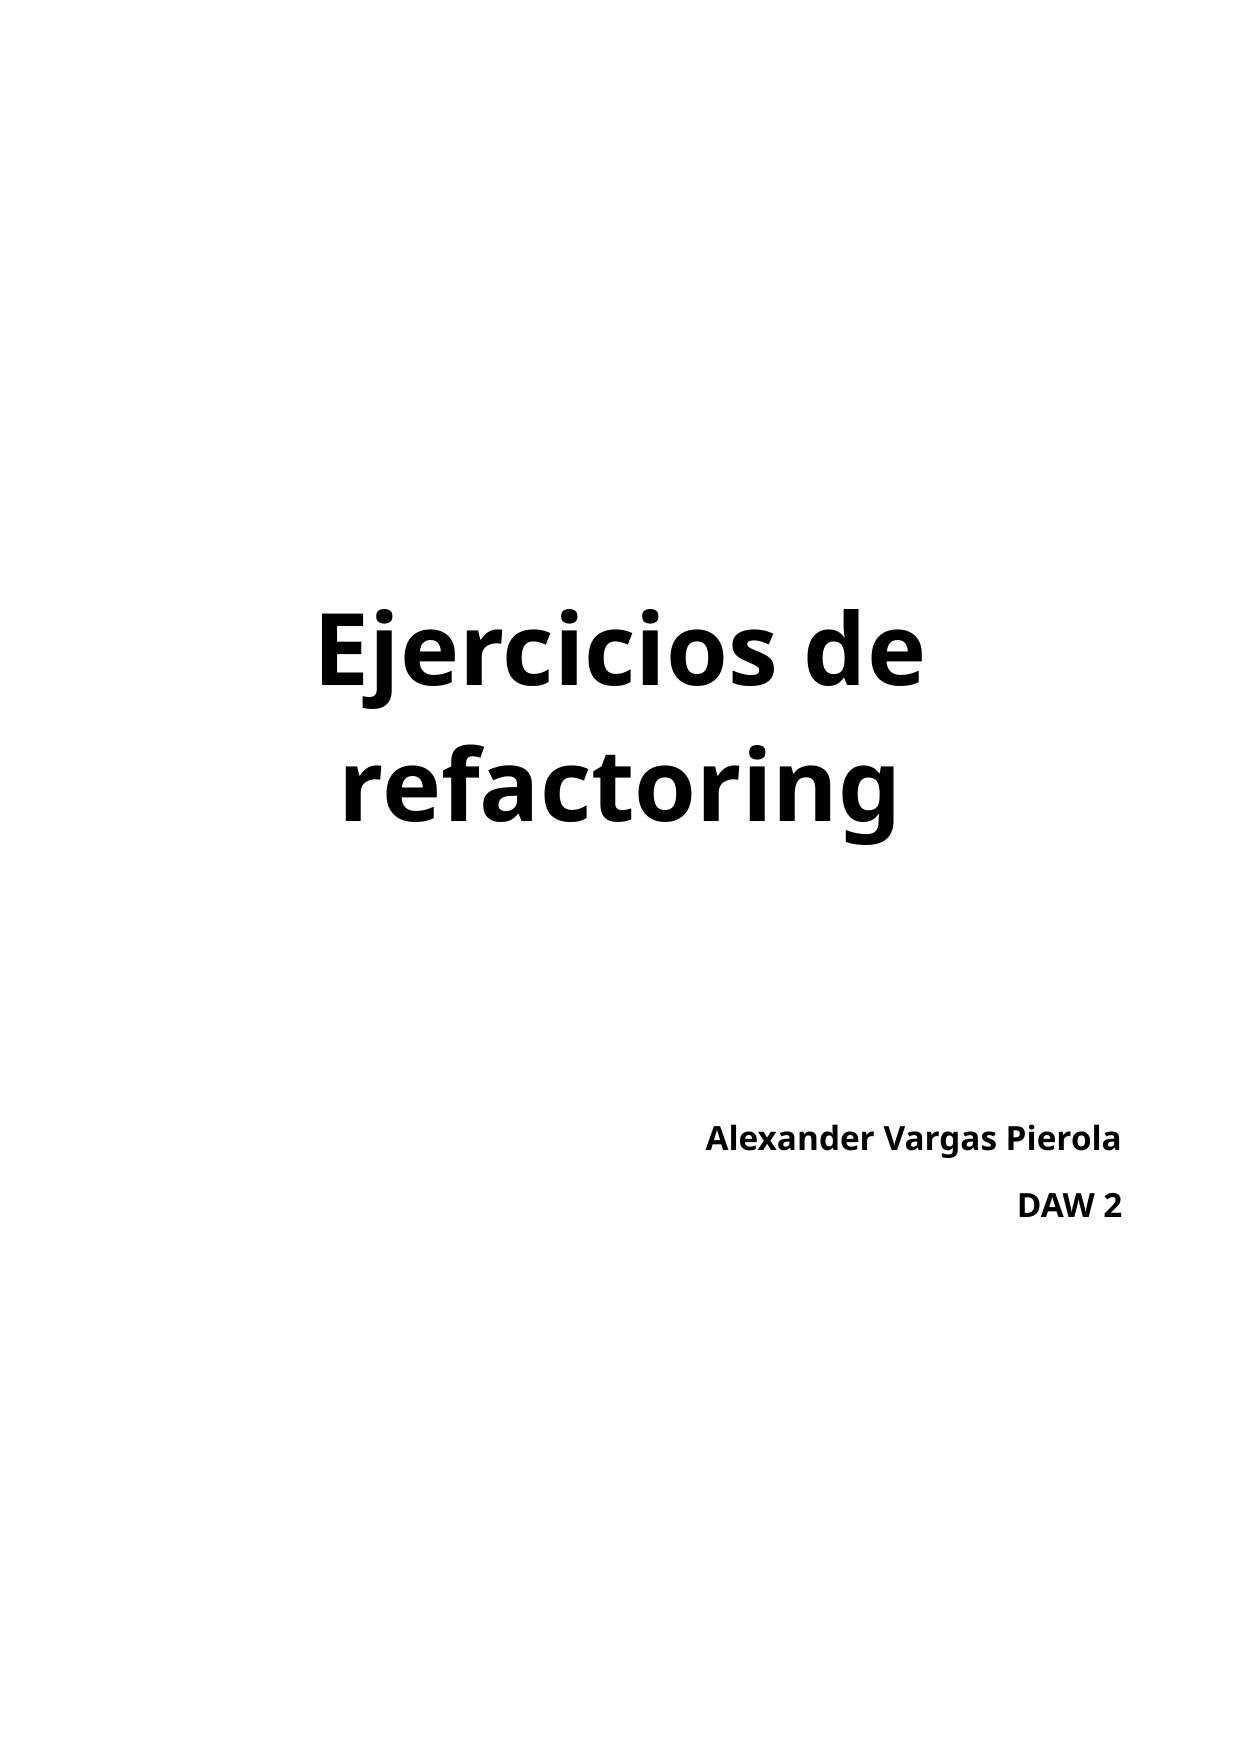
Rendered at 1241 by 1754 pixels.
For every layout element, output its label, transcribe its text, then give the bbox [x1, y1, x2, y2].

text Alexander Vargas Pierola [118, 1115, 1122, 1160]
text DAW 2 [118, 1182, 1122, 1227]
text Ejercicios de refactoring [118, 578, 1122, 851]
